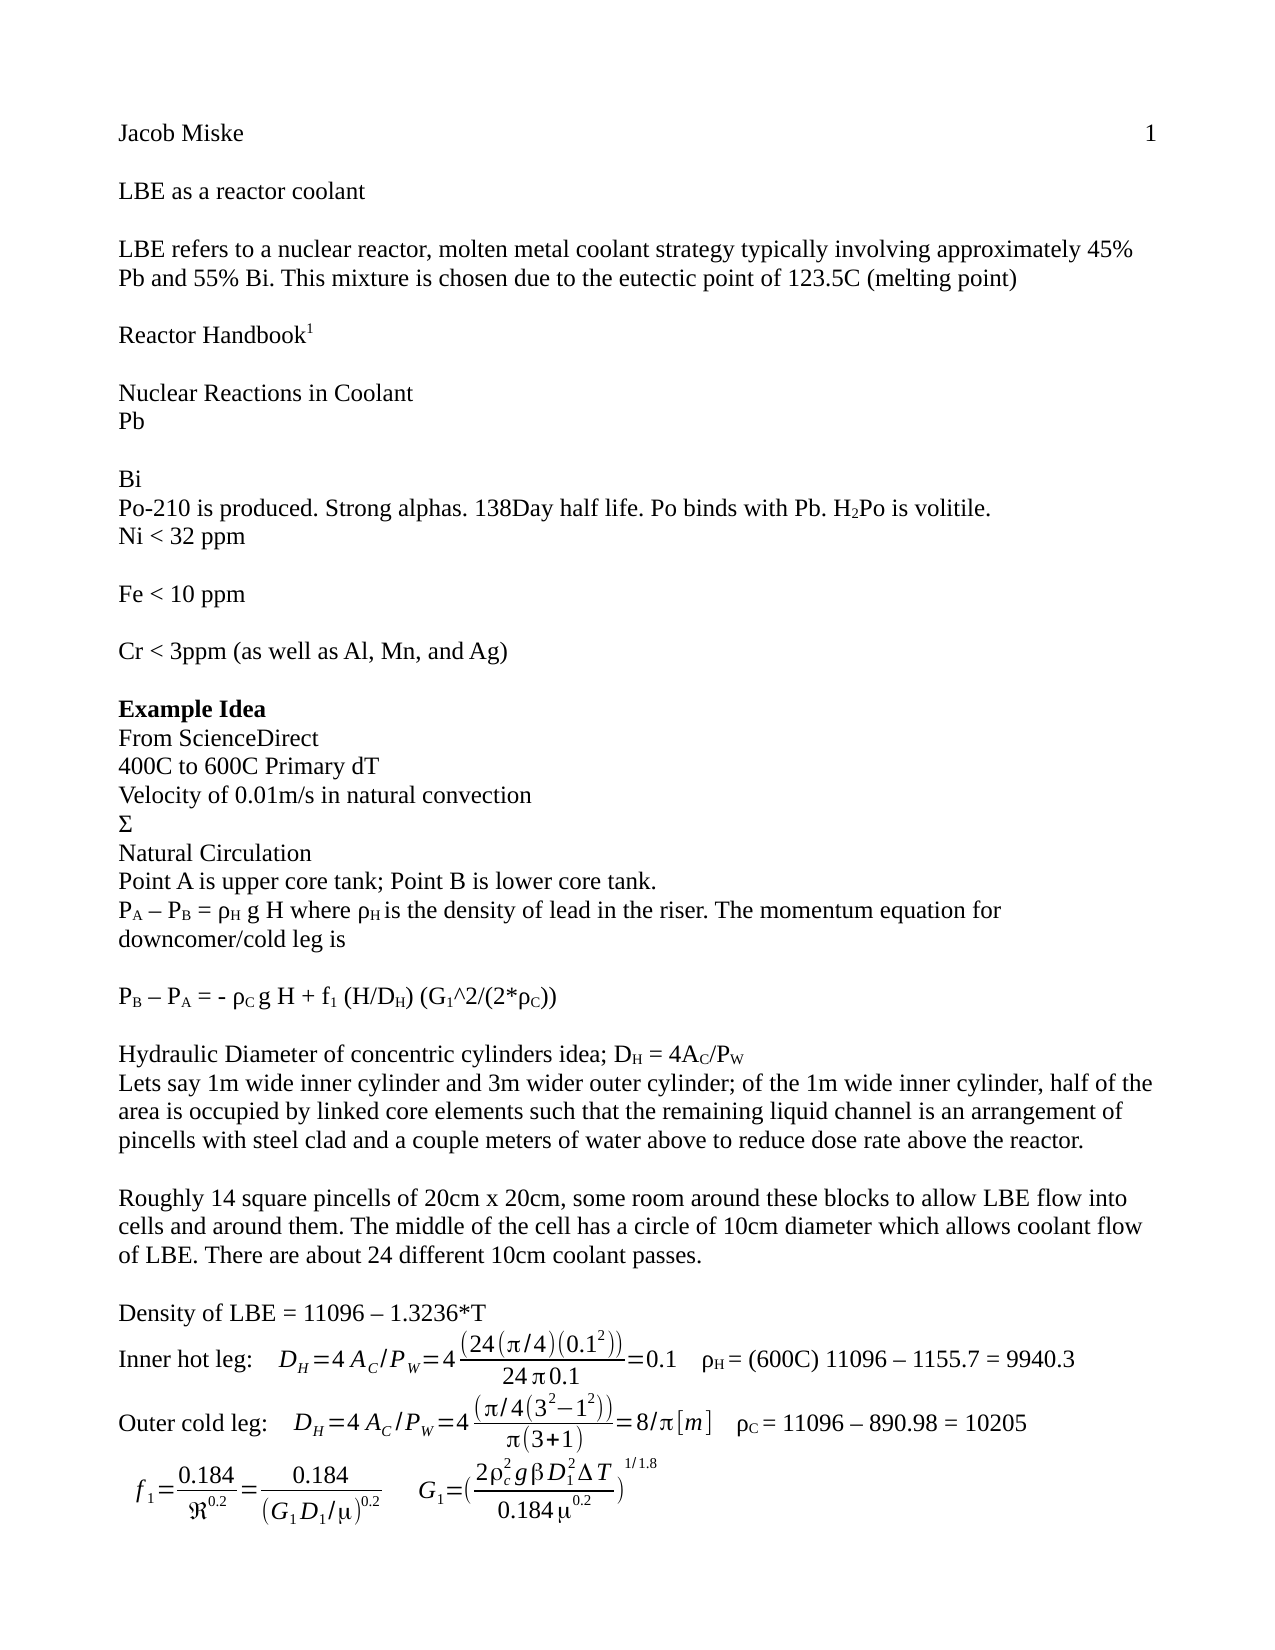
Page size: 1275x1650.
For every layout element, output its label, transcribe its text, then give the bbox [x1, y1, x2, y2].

text Point A is upper core tank; Point B is lower core tank. [118, 866, 1157, 895]
text Cr < 3ppm (as well as Al, Mn, and Ag) [118, 636, 1157, 665]
text Fe < 10 ppm [118, 579, 1157, 608]
text Ni < 32 ppm [118, 521, 1157, 550]
text PA – PB = ρH g H where ρH is the density of lead in the riser. The momentum equation for downcomer/cold leg is [118, 895, 1157, 953]
text Inner hot leg: ρH = (600C) 11096 – 1155.7 = 9940.3 [118, 1326, 1157, 1390]
text PB – PA = - ρC g H + f1 (H/DH) (G1^2/(2*ρC)) [118, 981, 1157, 1010]
text Natural Circulation [118, 838, 1157, 866]
text Density of LBE = 11096 – 1.3236*T [118, 1298, 1157, 1326]
text Reactor Handbook1 [118, 320, 1157, 349]
text Velocity of 0.01m/s in natural convection [118, 780, 1157, 809]
text From ScienceDirect [118, 723, 1157, 751]
text LBE refers to a nuclear reactor, molten metal coolant strategy typically involving approximately 45% Pb and 55% Bi. This mixture is chosen due to the eutectic point of 123.5C (melting point) [118, 234, 1157, 291]
text Σ [118, 809, 1157, 838]
text Example Idea [118, 694, 1157, 723]
text Bi [118, 464, 1157, 493]
text LBE as a reactor coolant [118, 176, 1157, 205]
text Lets say 1m wide inner cylinder and 3m wider outer cylinder; of the 1m wide inner cylinder, half of the area is occupied by linked core elements such that the remaining liquid channel is an arrangement of pincells with steel clad and a couple meters of water above to reduce dose rate above the reactor. [118, 1068, 1157, 1154]
text Hydraulic Diameter of concentric cylinders idea; DH = 4AC/PW [118, 1039, 1157, 1068]
text Po-210 is produced. Strong alphas. 138Day half life. Po binds with Pb. H2Po is volitile. [118, 493, 1157, 521]
text 400C to 600C Primary dT [118, 751, 1157, 780]
text Pb [118, 406, 1157, 435]
text Nuclear Reactions in Coolant [118, 378, 1157, 406]
text Outer cold leg: ρC = 11096 – 890.98 = 10205 [118, 1390, 1157, 1454]
text Roughly 14 square pincells of 20cm x 20cm, some room around these blocks to allow LBE flow into cells and around them. The middle of the cell has a circle of 10cm diameter which allows coolant flow of LBE. There are about 24 different 10cm coolant passes. [118, 1183, 1157, 1269]
